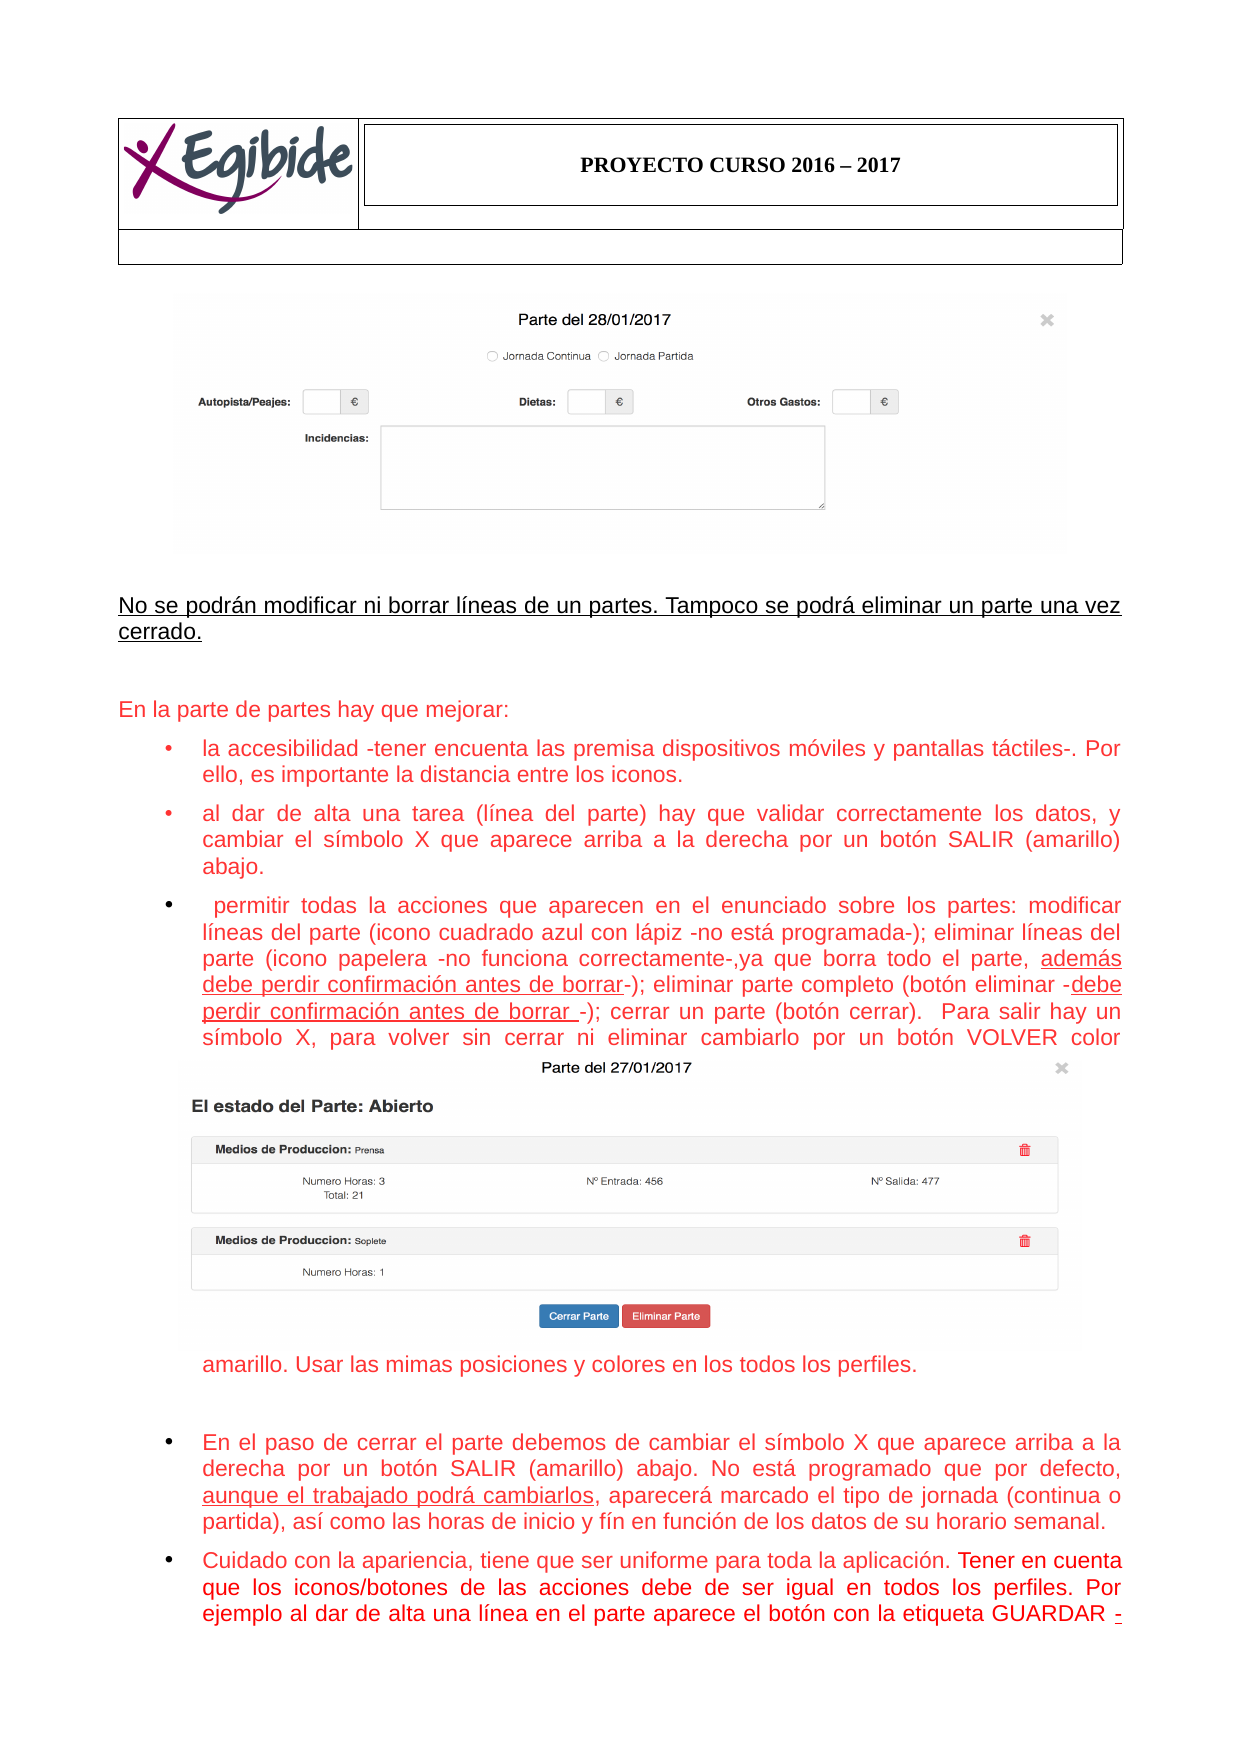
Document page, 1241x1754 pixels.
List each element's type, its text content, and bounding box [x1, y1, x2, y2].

list Cuidado con la apariencia, tiene que ser uniforme para toda la aplicación. Tener en cuenta que los iconos/botones de las acciones debe de ser igual en todos los perfiles. Por ejemplo al dar de alta una línea en el parte aparece el botón con la etiqueta GUARDAR [164, 1547, 1122, 1627]
text En la parte de partes hay que mejorar: [118, 696, 1122, 722]
list al dar de alta una tarea (línea del parte) hay que validar correctamente los datos, y cambiar el símbolo X que aparece arriba a la derecha por un botón SALIR (amarillo) abajo. [164, 800, 1122, 879]
picture [173, 293, 1067, 554]
picture [177, 1060, 1083, 1351]
list la accesibilidad -tener encuenta las premisa dispositivos móviles y pantallas táctiles-. Por ello, es importante la distancia entre los iconos. [164, 735, 1122, 788]
picture [123, 123, 353, 214]
list No se podrán modificar ni borrar líneas de un partes. Tampoco se podrá eliminar un parte una vez cerrado. [81, 592, 1122, 645]
list En el paso de cerrar el parte debemos de cambiar el símbolo X que aparece arriba a la derecha por un botón SALIR (amarillo) abajo. No está programado que por defecto, aunque el trabajado podrá cambiarlos, aparecerá marcado el tipo de jornada (continua o partida), así como las horas de inicio y fín en función de los datos de su horario semanal. [164, 1428, 1122, 1534]
list permitir todas la acciones que aparecen en el enunciado sobre los partes: modificar líneas del parte (icono cuadrado azul con lápiz -no está programada-); eliminar líneas del parte (icono papelera -no funciona correctamente-,ya que borra todo el parte, además debe perdir confirmación antes de borrar-); eliminar parte completo (botón eliminar -debe perdir confirmación antes de borrar -); cerrar un parte (botón cerrar). Para salir hay un símbolo X, para volver sin cerrar ni eliminar cambiarlo por un botón VOLVER color amarillo. Usar las mimas posiciones y colores en los todos los perfiles. [164, 892, 1122, 1377]
